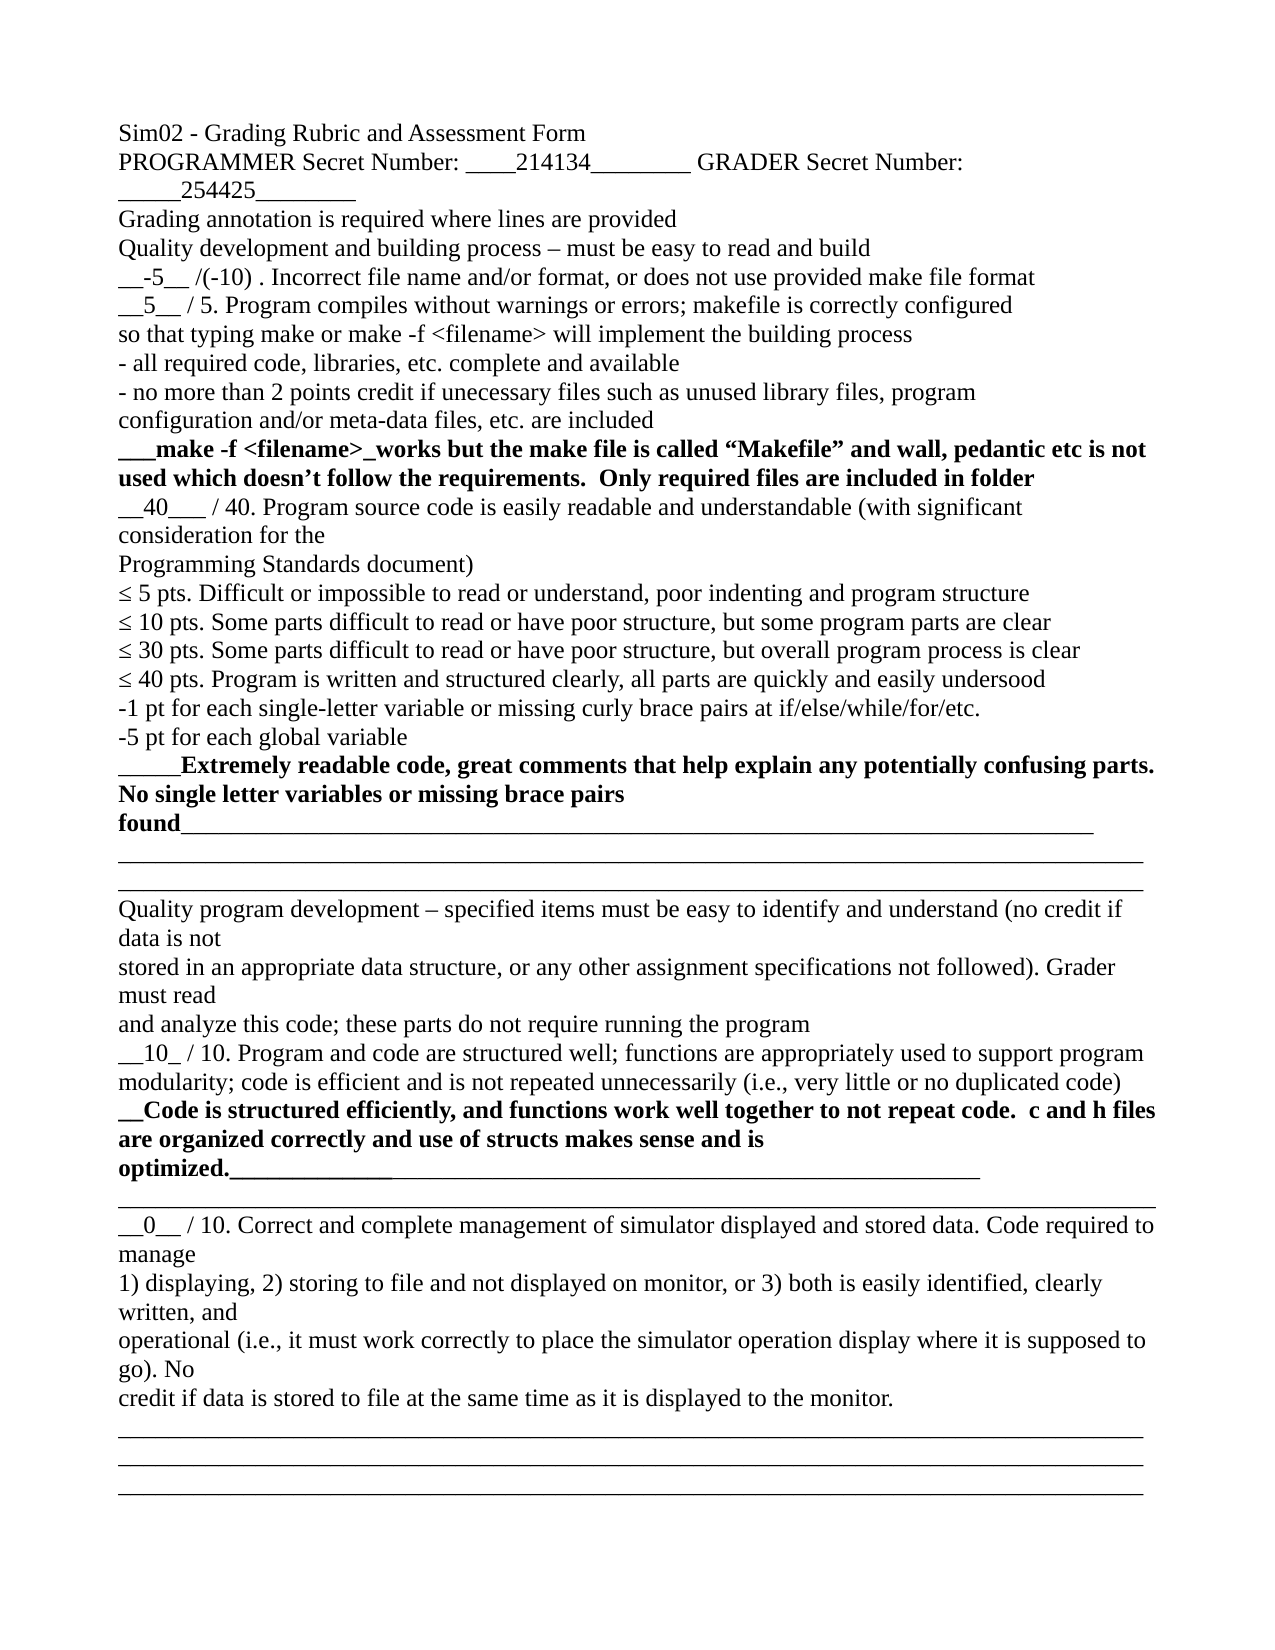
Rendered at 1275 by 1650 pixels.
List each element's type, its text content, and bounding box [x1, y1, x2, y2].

text __________________________________________________________________________________ [118, 1469, 1157, 1498]
text Quality development and building process – must be easy to read and build [118, 233, 1157, 262]
text PROGRAMMER Secret Number: ____214134________ GRADER Secret Number: _____254425________ [118, 147, 1157, 204]
text credit if data is stored to file at the same time as it is displayed to the monitor. [118, 1383, 1157, 1412]
text so that typing make or make -f <filename> will implement the building process [118, 319, 1157, 348]
text - all required code, libraries, etc. complete and available [118, 348, 1157, 377]
text __________________________________________________________________________________ [118, 866, 1157, 894]
text and analyze this code; these parts do not require running the program [118, 1009, 1157, 1038]
text Quality program development – specified items must be easy to identify and understand (no credit if data is not [118, 894, 1157, 952]
text ≤ 10 pts. Some parts difficult to read or have poor structure, but some program parts are clear [118, 607, 1157, 636]
text ≤ 30 pts. Some parts difficult to read or have poor structure, but overall program process is clear [118, 636, 1157, 664]
text ≤ 40 pts. Program is written and structured clearly, all parts are quickly and easily undersood [118, 664, 1157, 693]
text _____________________________________________________________________________________0__ / 10. Correct and complete management of simulator displayed and stored data. Code required to manage [118, 1182, 1157, 1268]
text __10_ / 10. Program and code are structured well; functions are appropriately used to support program [118, 1038, 1157, 1067]
text Programming Standards document) [118, 549, 1157, 578]
text __40___ / 40. Program source code is easily readable and understandable (with significant consideration for the [118, 492, 1157, 549]
text -1 pt for each single-letter variable or missing curly brace pairs at if/else/while/for/etc. [118, 693, 1157, 722]
text _____Extremely readable code, great comments that help explain any potentially confusing parts. No single letter variables or missing brace pairs found_________________________________________________________________________ [118, 751, 1157, 837]
text __-5__ /(-10) . Incorrect file name and/or format, or does not use provided make file format [118, 262, 1157, 291]
text __Code is structured efficiently, and functions work well together to not repeat code. c and h files are organized correctly and use of structs makes sense and is optimized.____________________________________________________________ [118, 1096, 1157, 1182]
text -5 pt for each global variable [118, 722, 1157, 751]
text __5__ / 5. Program compiles without warnings or errors; makefile is correctly configured [118, 291, 1157, 319]
text operational (i.e., it must work correctly to place the simulator operation display where it is supposed to go). No [118, 1326, 1157, 1383]
text ≤ 5 pts. Difficult or impossible to read or understand, poor indenting and program structure [118, 578, 1157, 607]
text - no more than 2 points credit if unecessary files such as unused library files, program [118, 377, 1157, 406]
text ___make -f <filename>_works but the make file is called “Makefile” and wall, pedantic etc is not used which doesn’t follow the requirements. Only required files are included in folder [118, 434, 1157, 492]
text __________________________________________________________________________________ [118, 1412, 1157, 1441]
text __________________________________________________________________________________ [118, 837, 1157, 866]
text Sim02 - Grading Rubric and Assessment Form [118, 118, 1157, 147]
text __________________________________________________________________________________ [118, 1441, 1157, 1469]
text 1) displaying, 2) storing to file and not displayed on monitor, or 3) both is easily identified, clearly written, and [118, 1268, 1157, 1326]
text modularity; code is efficient and is not repeated unnecessarily (i.e., very little or no duplicated code) [118, 1067, 1157, 1096]
text Grading annotation is required where lines are provided [118, 204, 1157, 233]
text configuration and/or meta-data files, etc. are included [118, 406, 1157, 434]
text stored in an appropriate data structure, or any other assignment specifications not followed). Grader must read [118, 952, 1157, 1009]
